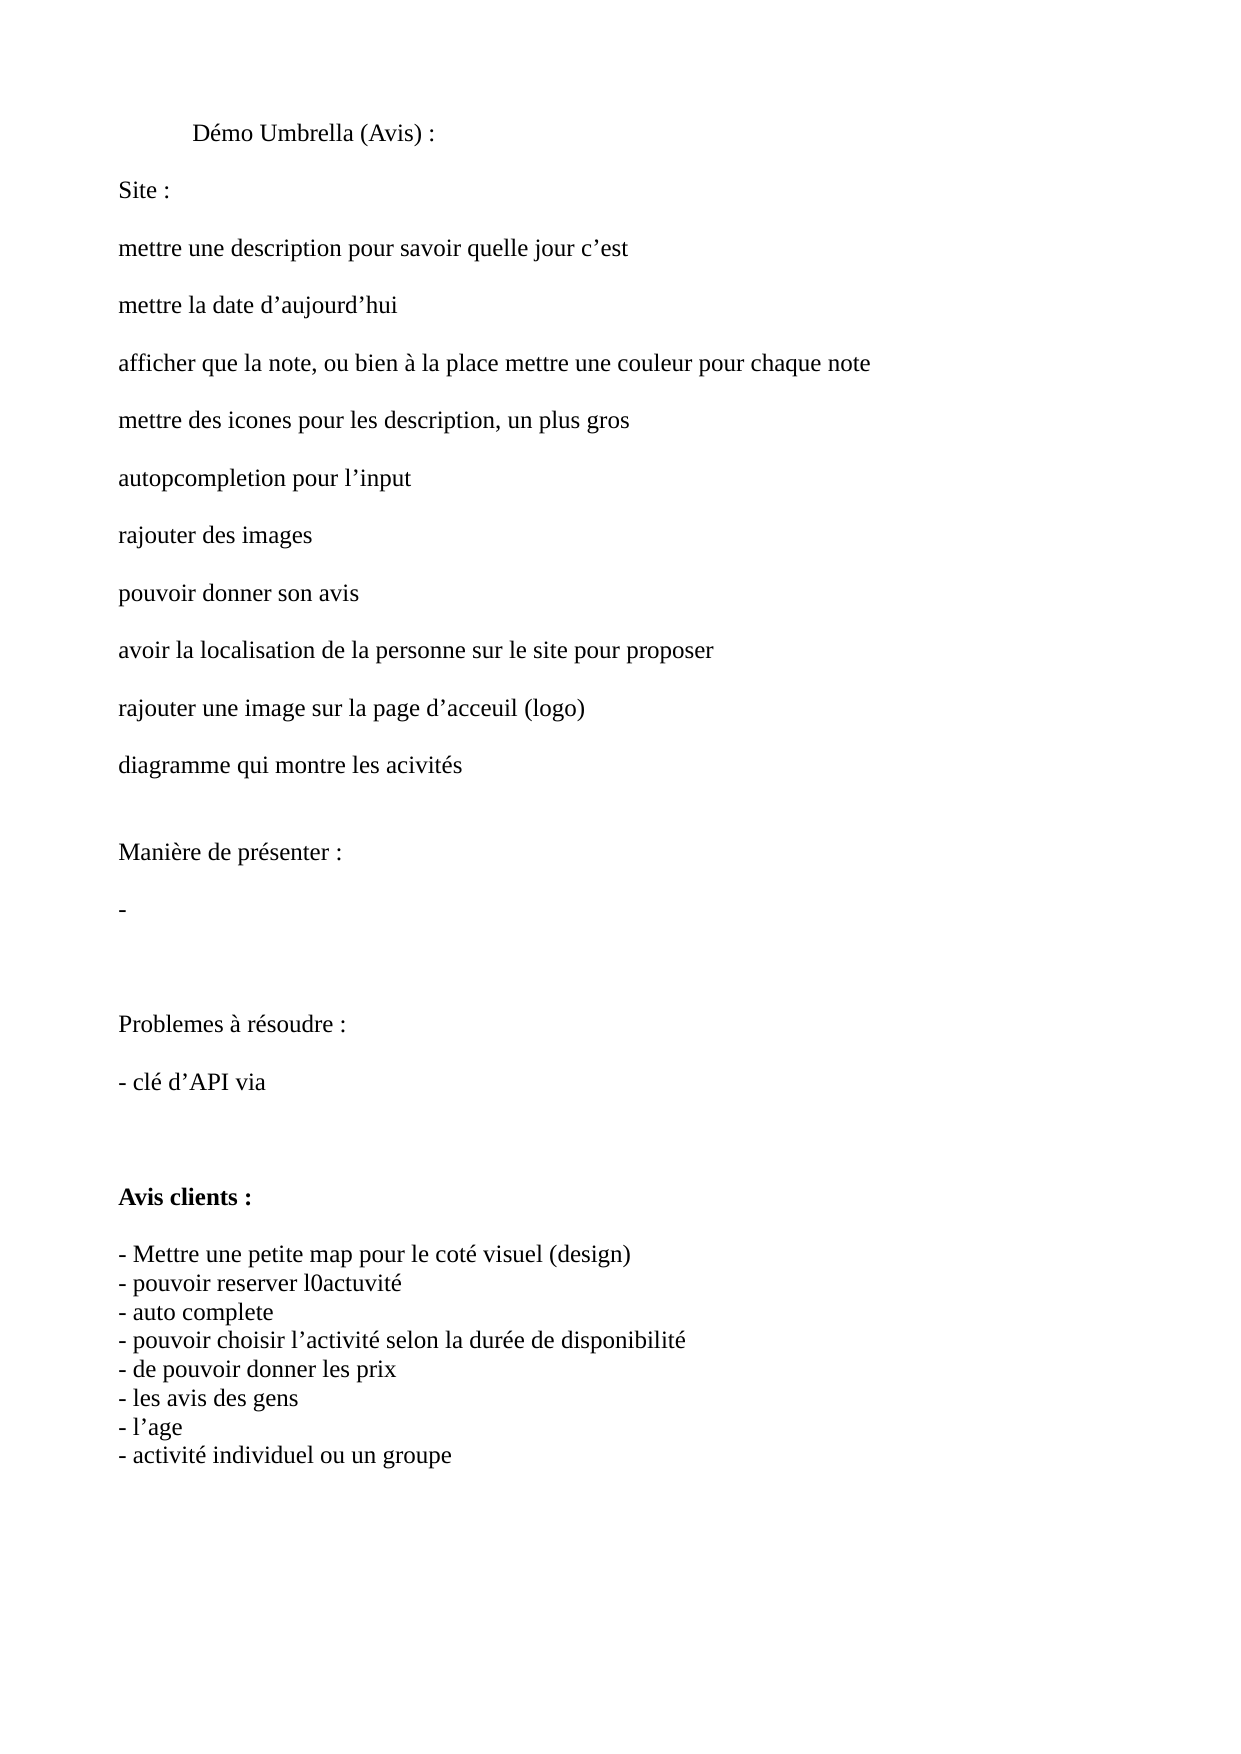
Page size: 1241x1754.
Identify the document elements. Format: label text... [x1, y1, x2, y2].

text - pouvoir reserver l0actuvité [118, 1268, 1122, 1297]
text pouvoir donner son avis [118, 578, 1122, 607]
text mettre une description pour savoir quelle jour c’est [118, 233, 1122, 262]
text diagramme qui montre les acivités [118, 751, 1122, 779]
text avoir la localisation de la personne sur le site pour proposer [118, 636, 1122, 664]
text - pouvoir choisir l’activité selon la durée de disponibilité [118, 1326, 1122, 1354]
text - les avis des gens [118, 1383, 1122, 1412]
text - de pouvoir donner les prix [118, 1354, 1122, 1383]
text autopcompletion pour l’input [118, 463, 1122, 492]
text Problemes à résoudre : [118, 1009, 1122, 1038]
text rajouter des images [118, 521, 1122, 549]
text - auto complete [118, 1297, 1122, 1326]
text mettre des icones pour les description, un plus gros [118, 406, 1122, 434]
text afficher que la note, ou bien à la place mettre une couleur pour chaque note [118, 348, 1122, 377]
text Manière de présenter : [118, 837, 1122, 866]
text - Mettre une petite map pour le coté visuel (design) [118, 1239, 1122, 1268]
text Démo Umbrella (Avis) : [118, 118, 1122, 147]
text - [118, 894, 1122, 923]
text mettre la date d’aujourd’hui [118, 291, 1122, 319]
text - l’age [118, 1412, 1122, 1441]
text rajouter une image sur la page d’acceuil (logo) [118, 693, 1122, 722]
text Avis clients : [118, 1182, 1122, 1211]
text - clé d’API via [118, 1067, 1122, 1096]
text Site : [118, 176, 1122, 204]
text - activité individuel ou un groupe [118, 1441, 1122, 1469]
